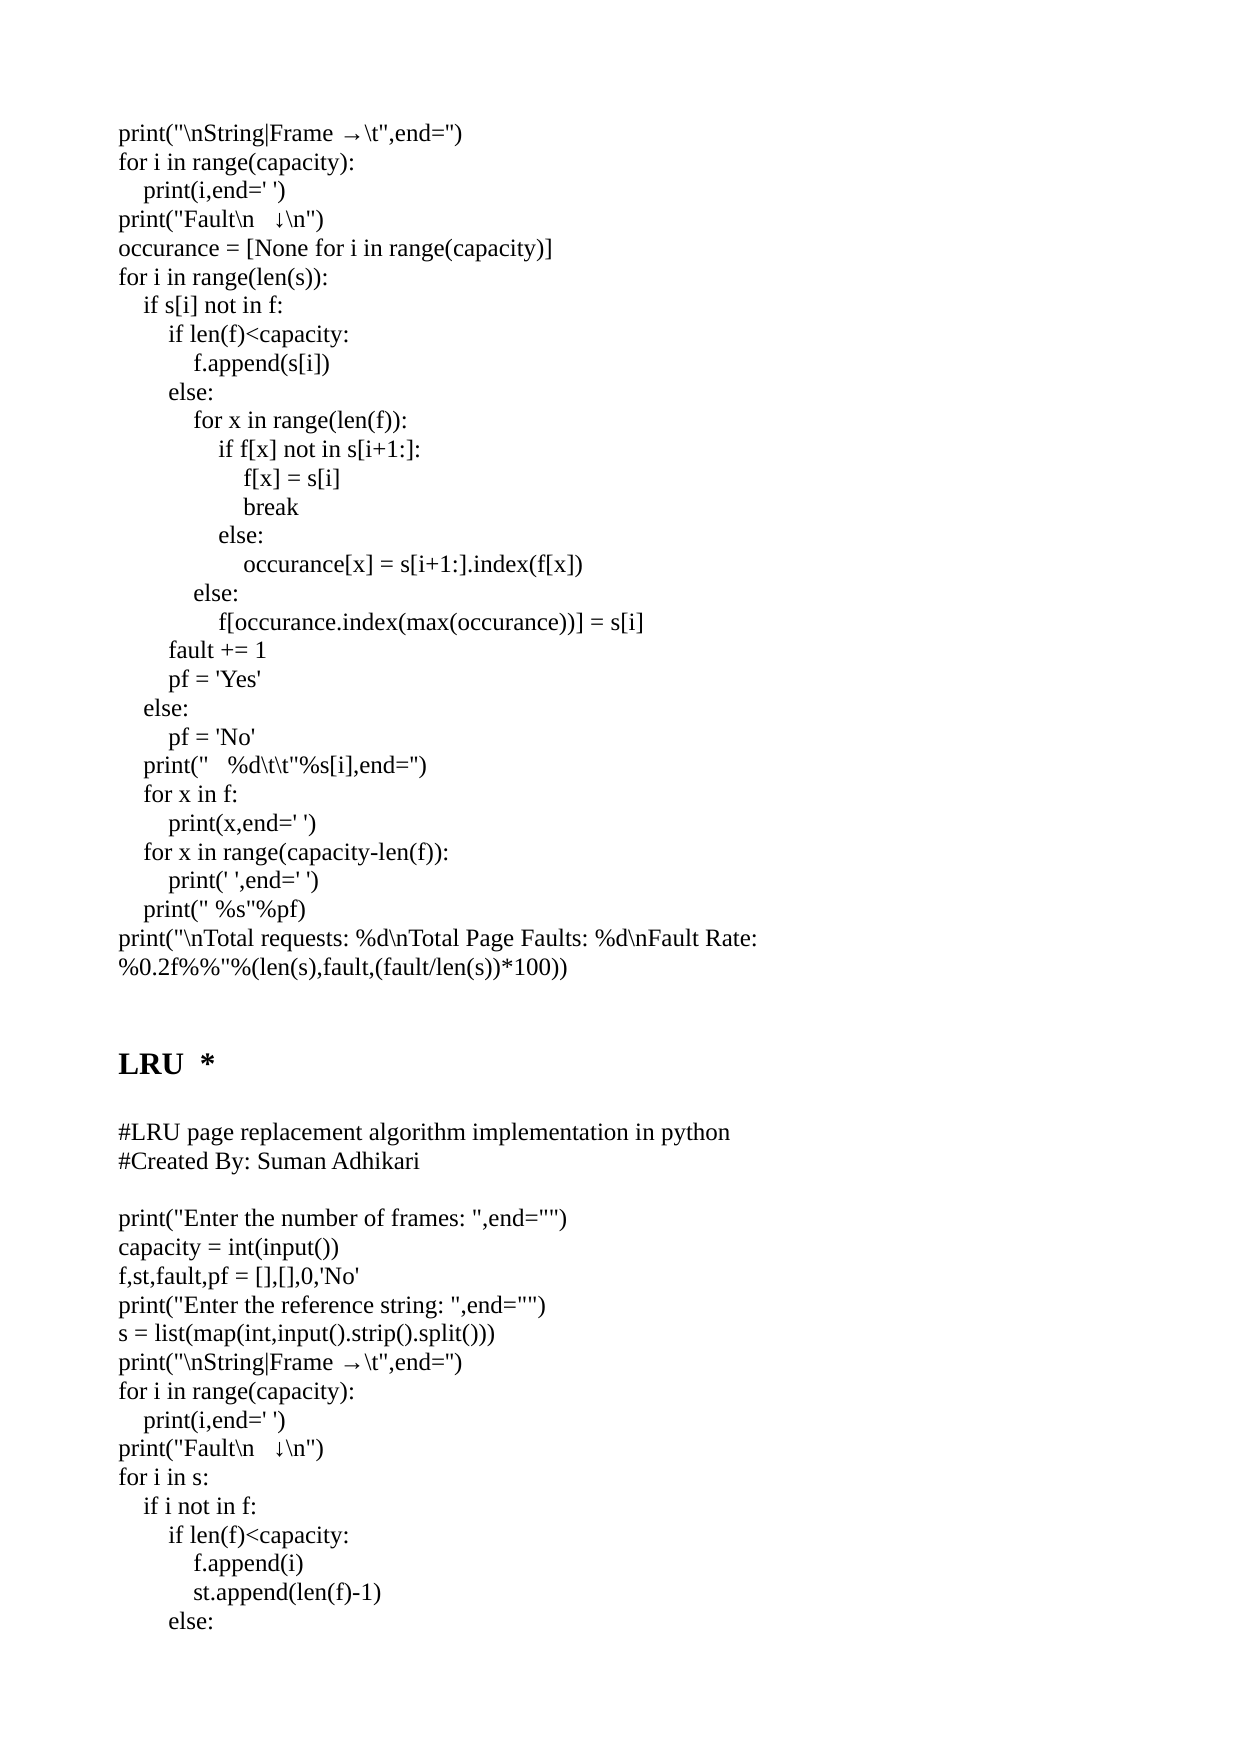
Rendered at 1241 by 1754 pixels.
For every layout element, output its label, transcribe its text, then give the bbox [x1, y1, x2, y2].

text f[occurance.index(max(occurance))] = s[i] [118, 607, 1122, 636]
text else: [118, 1606, 1122, 1635]
text print("\nTotal requests: %d\nTotal Page Faults: %d\nFault Rate: %0.2f%%"%(len(s),fault,(fault/len(s))*100)) [118, 923, 1122, 1009]
text for x in f: [118, 779, 1122, 808]
text #LRU page replacement algorithm implementation in python [118, 1117, 1122, 1146]
text occurance[x] = s[i+1:].index(f[x]) [118, 549, 1122, 578]
text break [118, 492, 1122, 521]
text for i in range(capacity): [118, 147, 1122, 176]
text for x in range(capacity-len(f)): [118, 837, 1122, 866]
text print(x,end=' ') [118, 808, 1122, 837]
text f.append(i) [118, 1548, 1122, 1577]
text else: [118, 693, 1122, 722]
text print("\nString|Frame →\t",end='') [118, 118, 1122, 147]
text print(i,end=' ') [118, 1405, 1122, 1433]
text print("Enter the reference string: ",end="") [118, 1290, 1122, 1318]
text print("\nString|Frame →\t",end='') [118, 1347, 1122, 1376]
text #Created By: Suman Adhikari [118, 1146, 1122, 1175]
text else: [118, 521, 1122, 549]
text if len(f)<capacity: [118, 1520, 1122, 1548]
text print("Enter the number of frames: ",end="") [118, 1203, 1122, 1232]
text fault += 1 [118, 636, 1122, 664]
text else: [118, 578, 1122, 607]
text print(i,end=' ') [118, 176, 1122, 204]
text LRU * [118, 1045, 1122, 1081]
text for i in range(capacity): [118, 1376, 1122, 1405]
text f[x] = s[i] [118, 463, 1122, 492]
text f.append(s[i]) [118, 348, 1122, 377]
text f,st,fault,pf = [],[],0,'No' [118, 1261, 1122, 1290]
text if i not in f: [118, 1491, 1122, 1520]
text for i in s: [118, 1462, 1122, 1491]
text print(" %d\t\t"%s[i],end='') [118, 751, 1122, 779]
text else: [118, 377, 1122, 406]
text print(" %s"%pf) [118, 894, 1122, 923]
text occurance = [None for i in range(capacity)] [118, 233, 1122, 262]
text st.append(len(f)-1) [118, 1577, 1122, 1606]
text for x in range(len(f)): [118, 406, 1122, 434]
text pf = 'No' [118, 722, 1122, 751]
text if len(f)<capacity: [118, 319, 1122, 348]
text s = list(map(int,input().strip().split())) [118, 1318, 1122, 1347]
text for i in range(len(s)): [118, 262, 1122, 291]
text print("Fault\n ↓\n") [118, 204, 1122, 233]
text print("Fault\n ↓\n") [118, 1433, 1122, 1462]
text capacity = int(input()) [118, 1232, 1122, 1261]
text if f[x] not in s[i+1:]: [118, 434, 1122, 463]
text print(' ',end=' ') [118, 866, 1122, 894]
text pf = 'Yes' [118, 664, 1122, 693]
text if s[i] not in f: [118, 291, 1122, 319]
